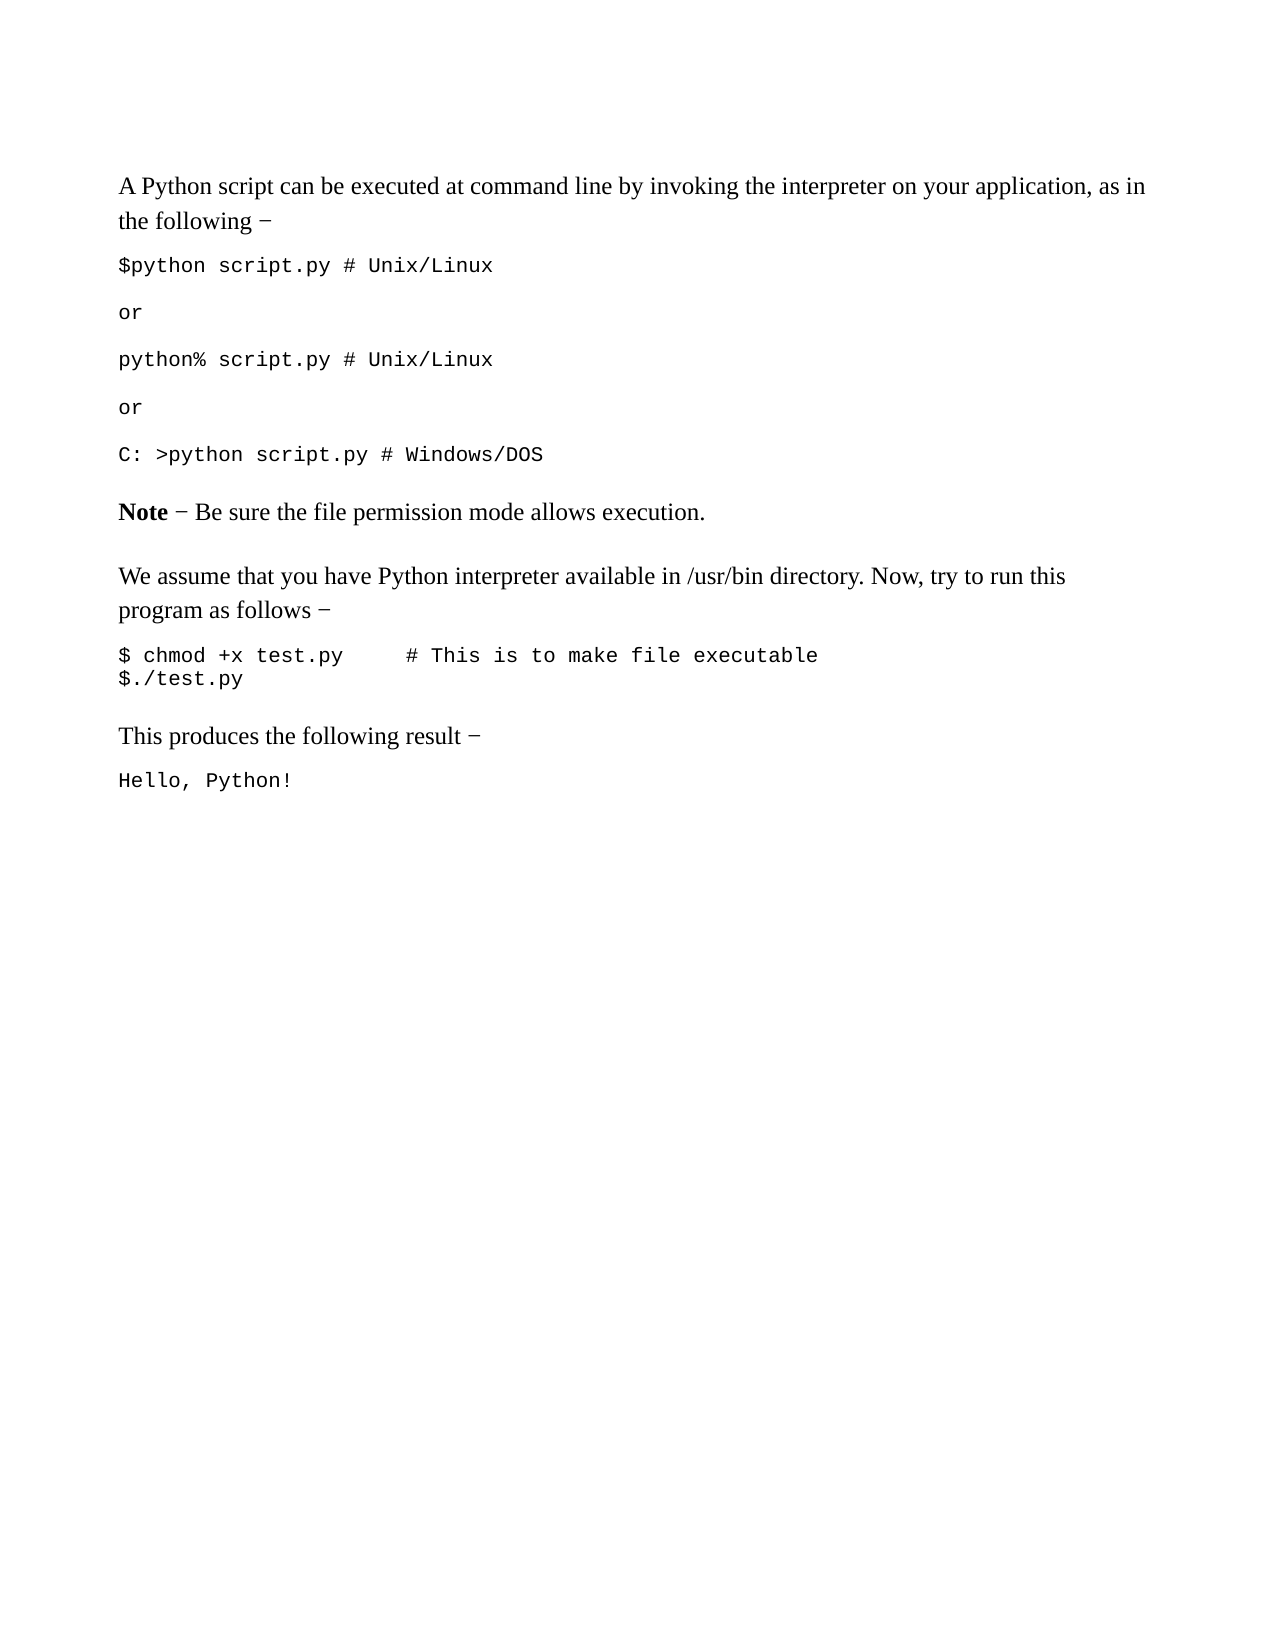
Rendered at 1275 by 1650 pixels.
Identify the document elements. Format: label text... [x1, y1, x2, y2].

text This produces the following result − [118, 721, 1157, 750]
text $python script.py # Unix/Linux [118, 255, 1157, 278]
text $ chmod +x test.py # This is to make file executable [118, 644, 1157, 668]
text Note − Be sure the file permission mode allows execution. [118, 497, 1157, 526]
text We assume that you have Python interpreter available in /usr/bin directory. Now, try to run this program as follows − [118, 561, 1157, 624]
text $./test.py [118, 668, 1157, 692]
text Hello, Python! [118, 770, 1157, 794]
text or [118, 397, 1157, 420]
text python% script.py # Unix/Linux [118, 349, 1157, 373]
text C: >python script.py # Windows/DOS [118, 444, 1157, 468]
text A Python script can be executed at command line by invoking the interpreter on your application, as in the following − [118, 171, 1157, 234]
text or [118, 302, 1157, 326]
